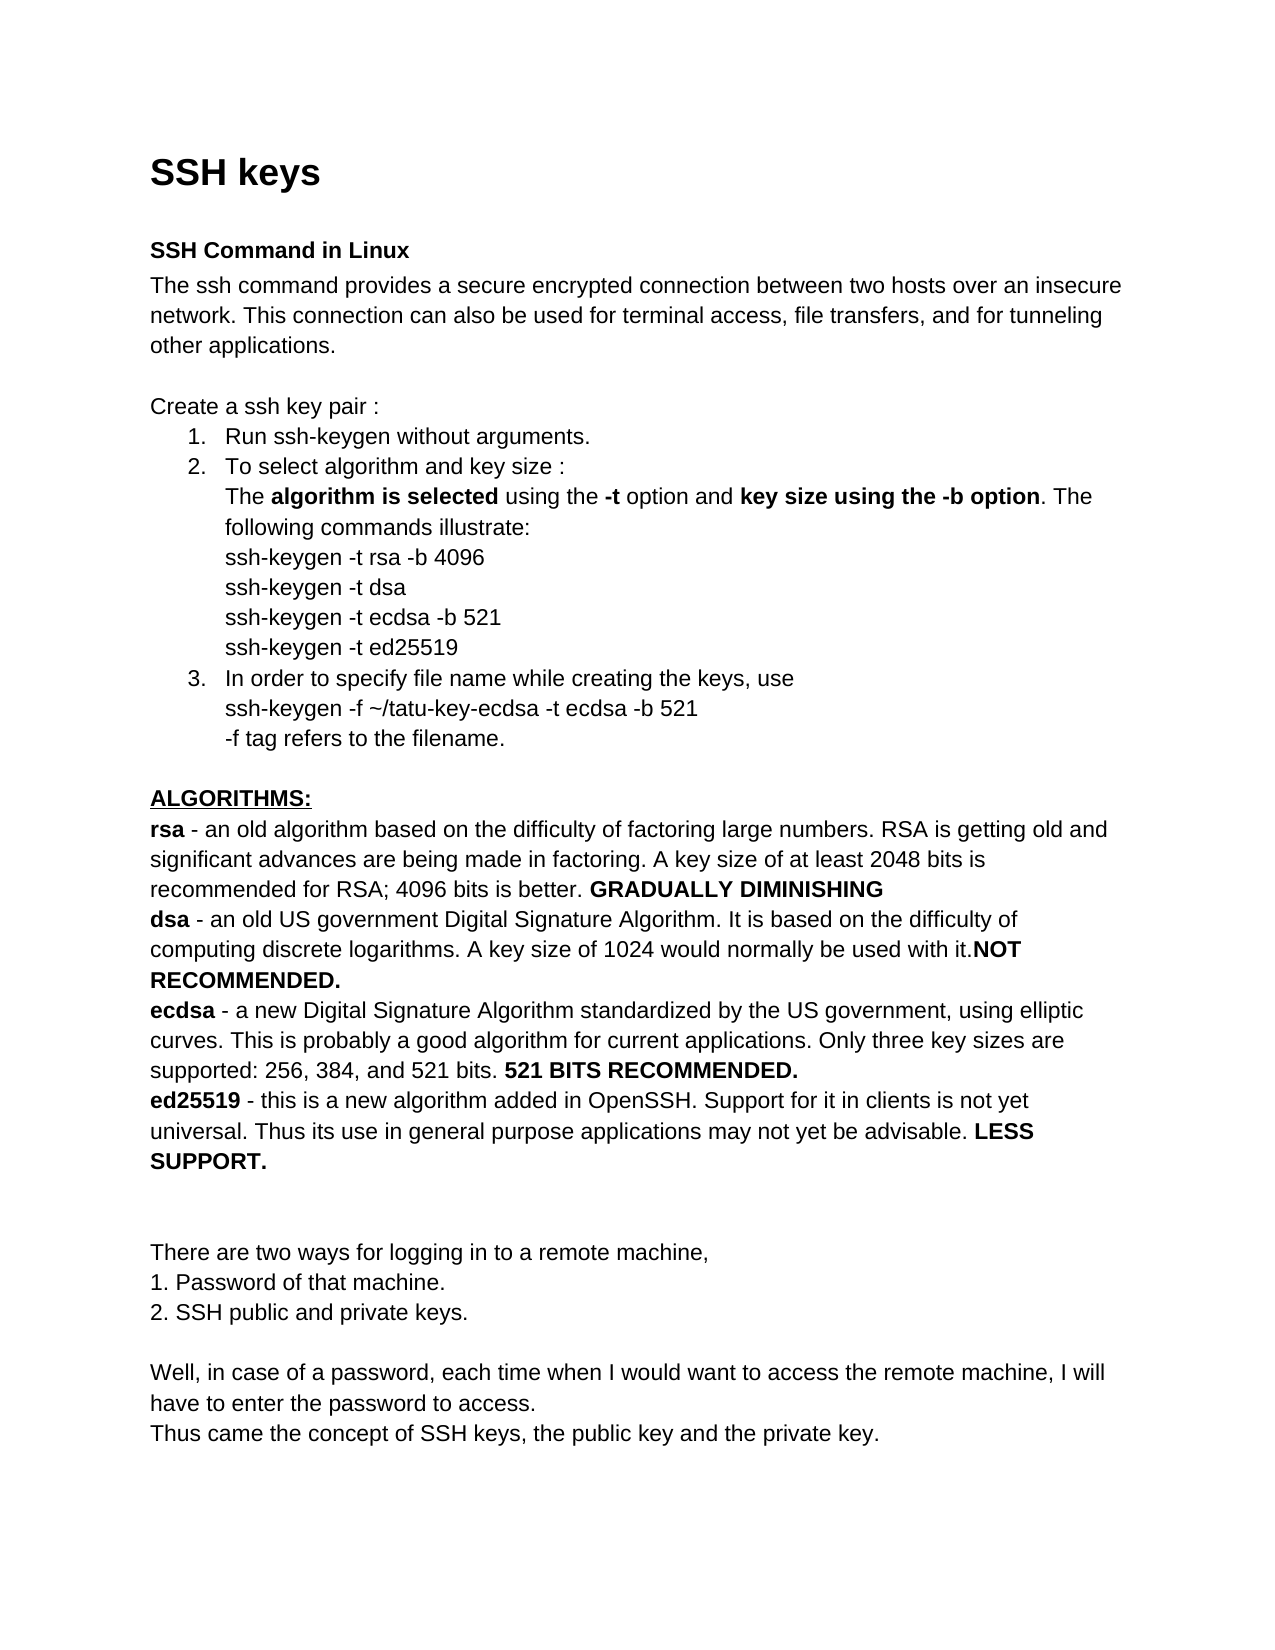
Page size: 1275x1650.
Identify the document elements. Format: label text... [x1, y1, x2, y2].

text ssh-keygen -t dsa [150, 574, 1125, 600]
text ssh-keygen -f ~/tatu-key-ecdsa -t ecdsa -b 521 [225, 695, 1125, 721]
text The ssh command provides a secure encrypted connection between two hosts over an insecure network. This connection can also be used for terminal access, file transfers, and for tunneling other applications. [150, 272, 1125, 358]
text rsa - an old algorithm based on the difficulty of factoring large numbers. RSA is getting old and significant advances are being made in factoring. A key size of at least 2048 bits is recommended for RSA; 4096 bits is better. GRADUALLY DIMINISHING [150, 816, 1125, 902]
text dsa - an old US government Digital Signature Algorithm. It is based on the difficulty of computing discrete logarithms. A key size of 1024 would normally be used with it.NOT RECOMMENDED. [150, 906, 1125, 993]
list To select algorithm and key size : [187, 453, 1125, 479]
text ssh-keygen -t ecdsa -b 521 [150, 604, 1125, 630]
text ed25519 - this is a new algorithm added in OpenSSH. Support for it in clients is not yet universal. Thus its use in general purpose applications may not yet be advisable. LESS SUPPORT. [150, 1087, 1125, 1174]
subtitle SSH Command in Linux [150, 237, 1125, 263]
text Thus came the concept of SSH keys, the public key and the private key. [150, 1420, 1125, 1446]
list In order to specify file name while creating the keys, use [187, 664, 1125, 691]
text ecdsa - a new Digital Signature Algorithm standardized by the US government, using elliptic curves. This is probably a good algorithm for current applications. Only three key sizes are supported: 256, 384, and 521 bits. 521 BITS RECOMMENDED. [150, 997, 1125, 1083]
text ssh-keygen -t rsa -b 4096 [150, 544, 1125, 570]
text SSH keys [150, 150, 1125, 193]
text The algorithm is selected using the -t option and key size using the -b option. The following commands illustrate: [225, 483, 1125, 540]
text -f tag refers to the filename. [225, 725, 1125, 751]
text There are two ways for logging in to a remote machine, 1. Password of that machine. [150, 1238, 1125, 1295]
text ssh-keygen -t ed25519 [150, 634, 1125, 661]
text ALGORITHMS: [150, 785, 1125, 812]
list Run ssh-keygen without arguments. [187, 423, 1125, 449]
text Well, in case of a password, each time when I would want to access the remote machine, I will have to enter the password to access. [150, 1359, 1125, 1416]
text Create a ssh key pair : [150, 393, 1125, 419]
text 2. SSH public and private keys. [150, 1299, 1125, 1325]
